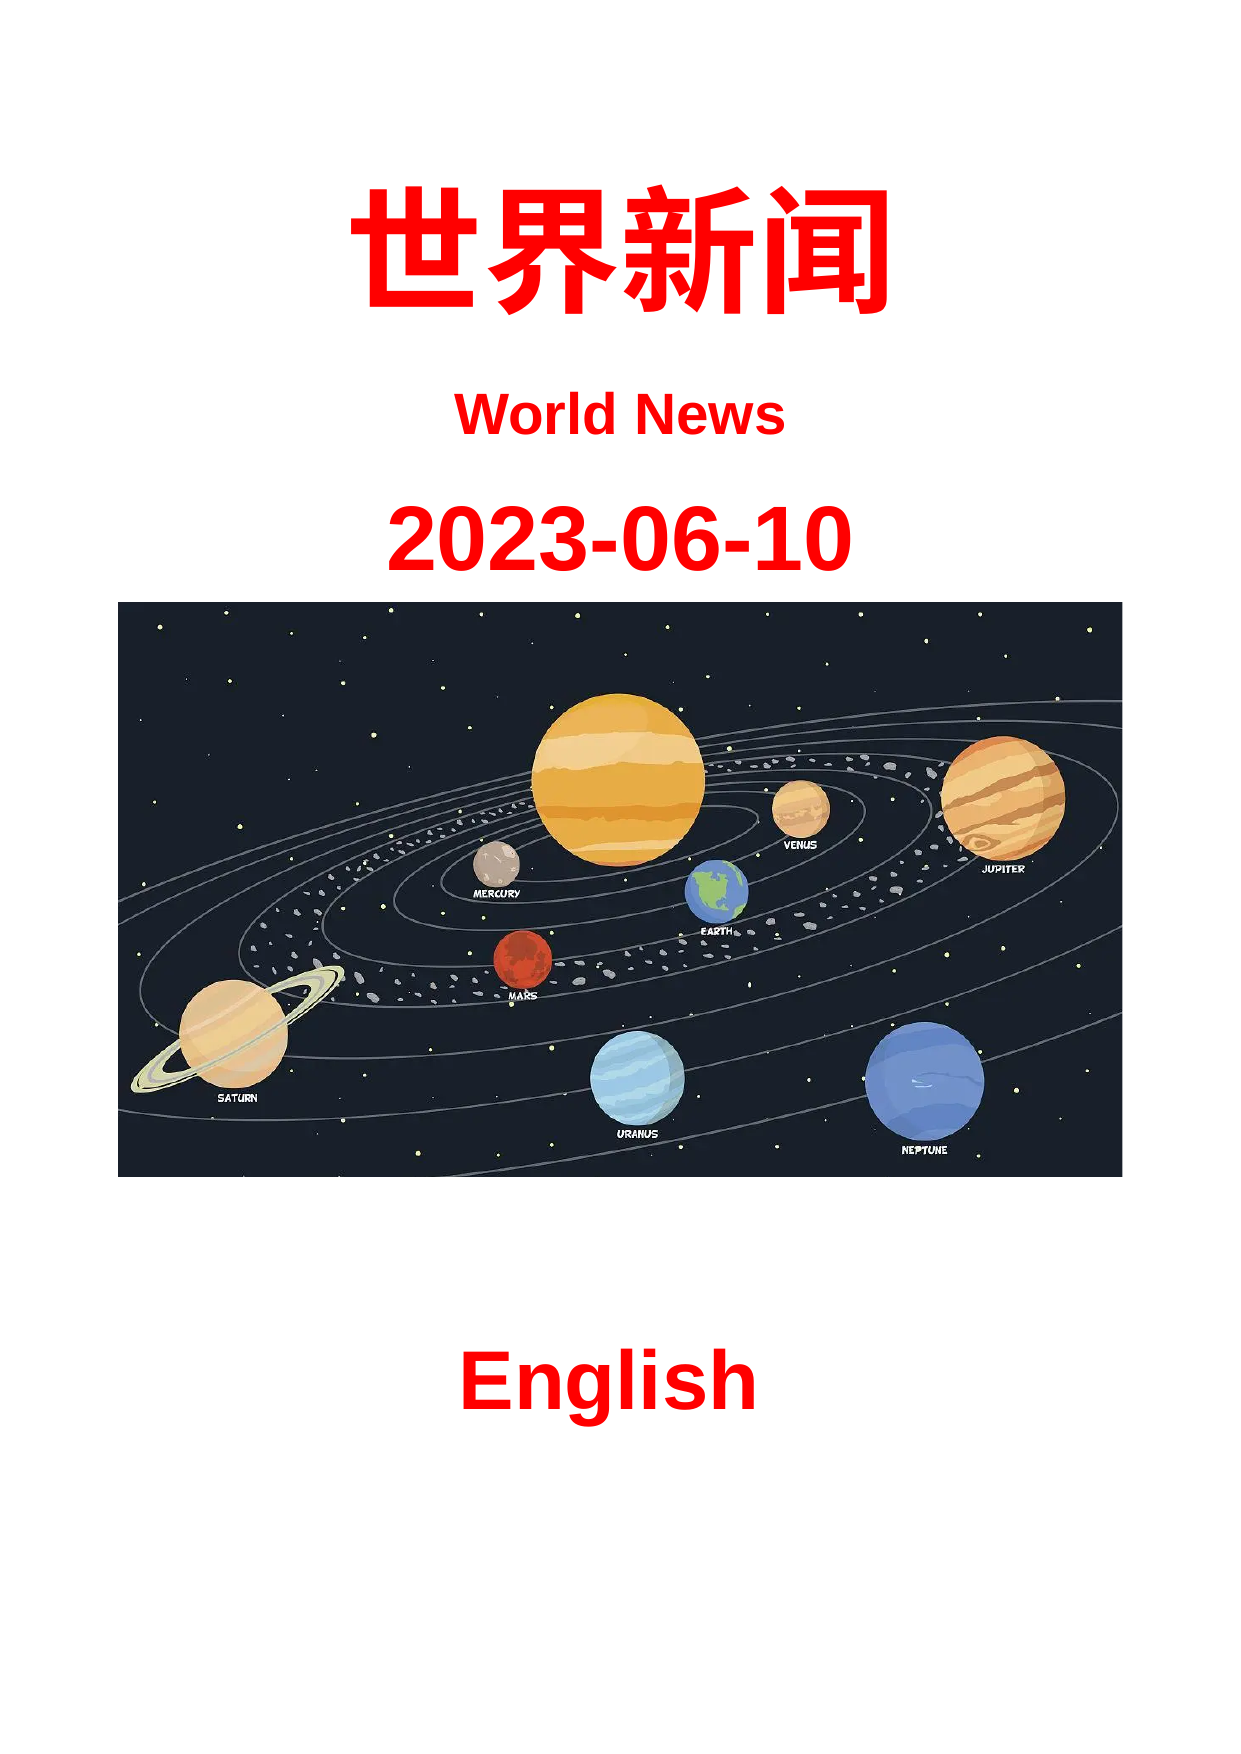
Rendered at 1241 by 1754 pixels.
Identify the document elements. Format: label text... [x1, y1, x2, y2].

subtitle 2023-06-10 [118, 484, 1122, 590]
picture [118, 602, 1123, 1177]
subtitle English [118, 1331, 1122, 1427]
subtitle World News [118, 380, 1122, 447]
subtitle 世界新闻 [118, 143, 1122, 342]
